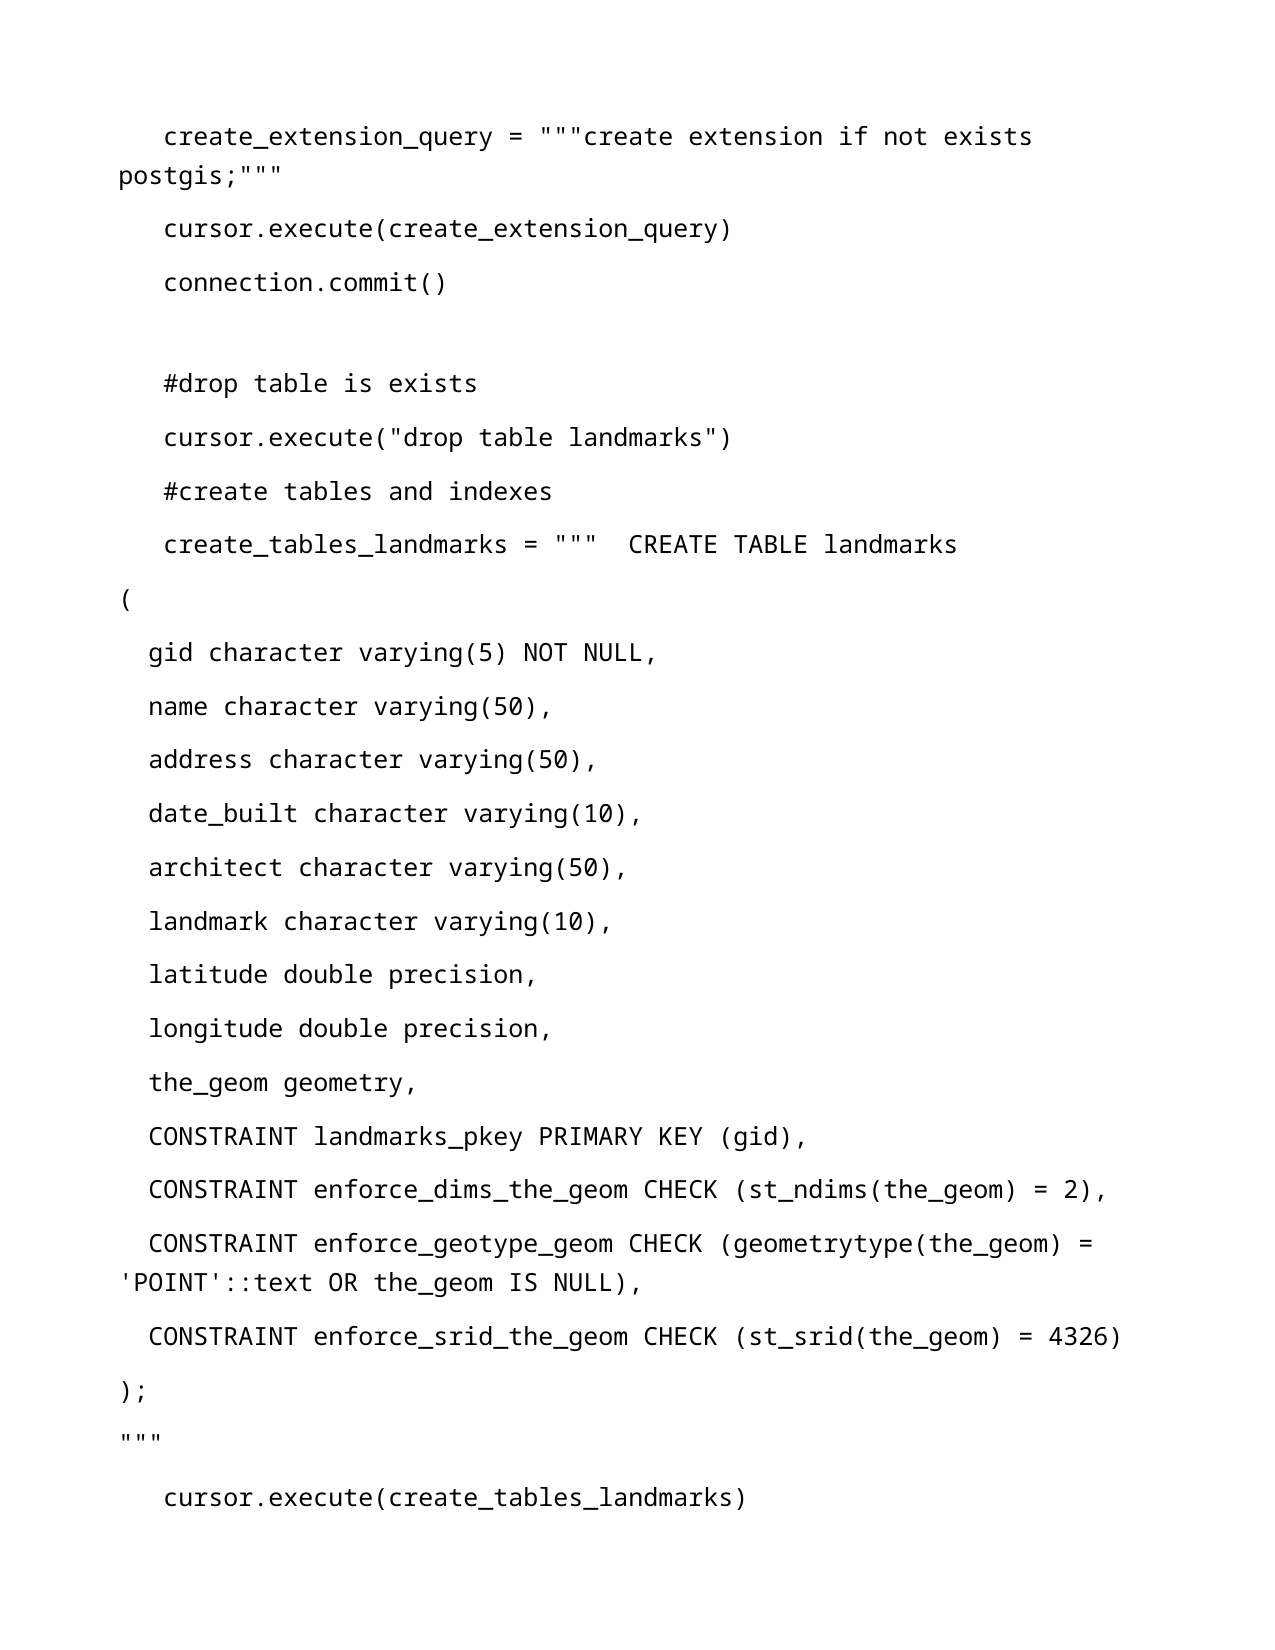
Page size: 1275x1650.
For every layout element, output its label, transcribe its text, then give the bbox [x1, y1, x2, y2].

text connection.commit() [118, 265, 1157, 299]
text create_extension_query = """create extension if not exists postgis;""" [118, 118, 1157, 191]
text cursor.execute(create_tables_landmarks) [118, 1480, 1157, 1514]
text latitude double precision, [118, 957, 1157, 991]
text cursor.execute("drop table landmarks") [118, 419, 1157, 453]
text cursor.execute(create_extension_query) [118, 211, 1157, 245]
text landmark character varying(10), [118, 903, 1157, 937]
text """ [118, 1426, 1157, 1460]
text CONSTRAINT enforce_geotype_geom CHECK (geometrytype(the_geom) = 'POINT'::text OR the_geom IS NULL), [118, 1226, 1157, 1299]
text the_geom geometry, [118, 1064, 1157, 1098]
text create_tables_landmarks = """ CREATE TABLE landmarks [118, 527, 1157, 561]
text #create tables and indexes [118, 473, 1157, 507]
text gid character varying(5) NOT NULL, [118, 634, 1157, 668]
text ( [118, 581, 1157, 615]
text address character varying(50), [118, 742, 1157, 776]
text #drop table is exists [118, 366, 1157, 400]
text CONSTRAINT enforce_dims_the_geom CHECK (st_ndims(the_geom) = 2), [118, 1172, 1157, 1206]
text longitude double precision, [118, 1011, 1157, 1045]
text CONSTRAINT enforce_srid_the_geom CHECK (st_srid(the_geom) = 4326) [118, 1319, 1157, 1353]
text name character varying(50), [118, 688, 1157, 722]
text architect character varying(50), [118, 849, 1157, 883]
text date_built character varying(10), [118, 796, 1157, 830]
text ); [118, 1372, 1157, 1406]
text CONSTRAINT landmarks_pkey PRIMARY KEY (gid), [118, 1118, 1157, 1152]
